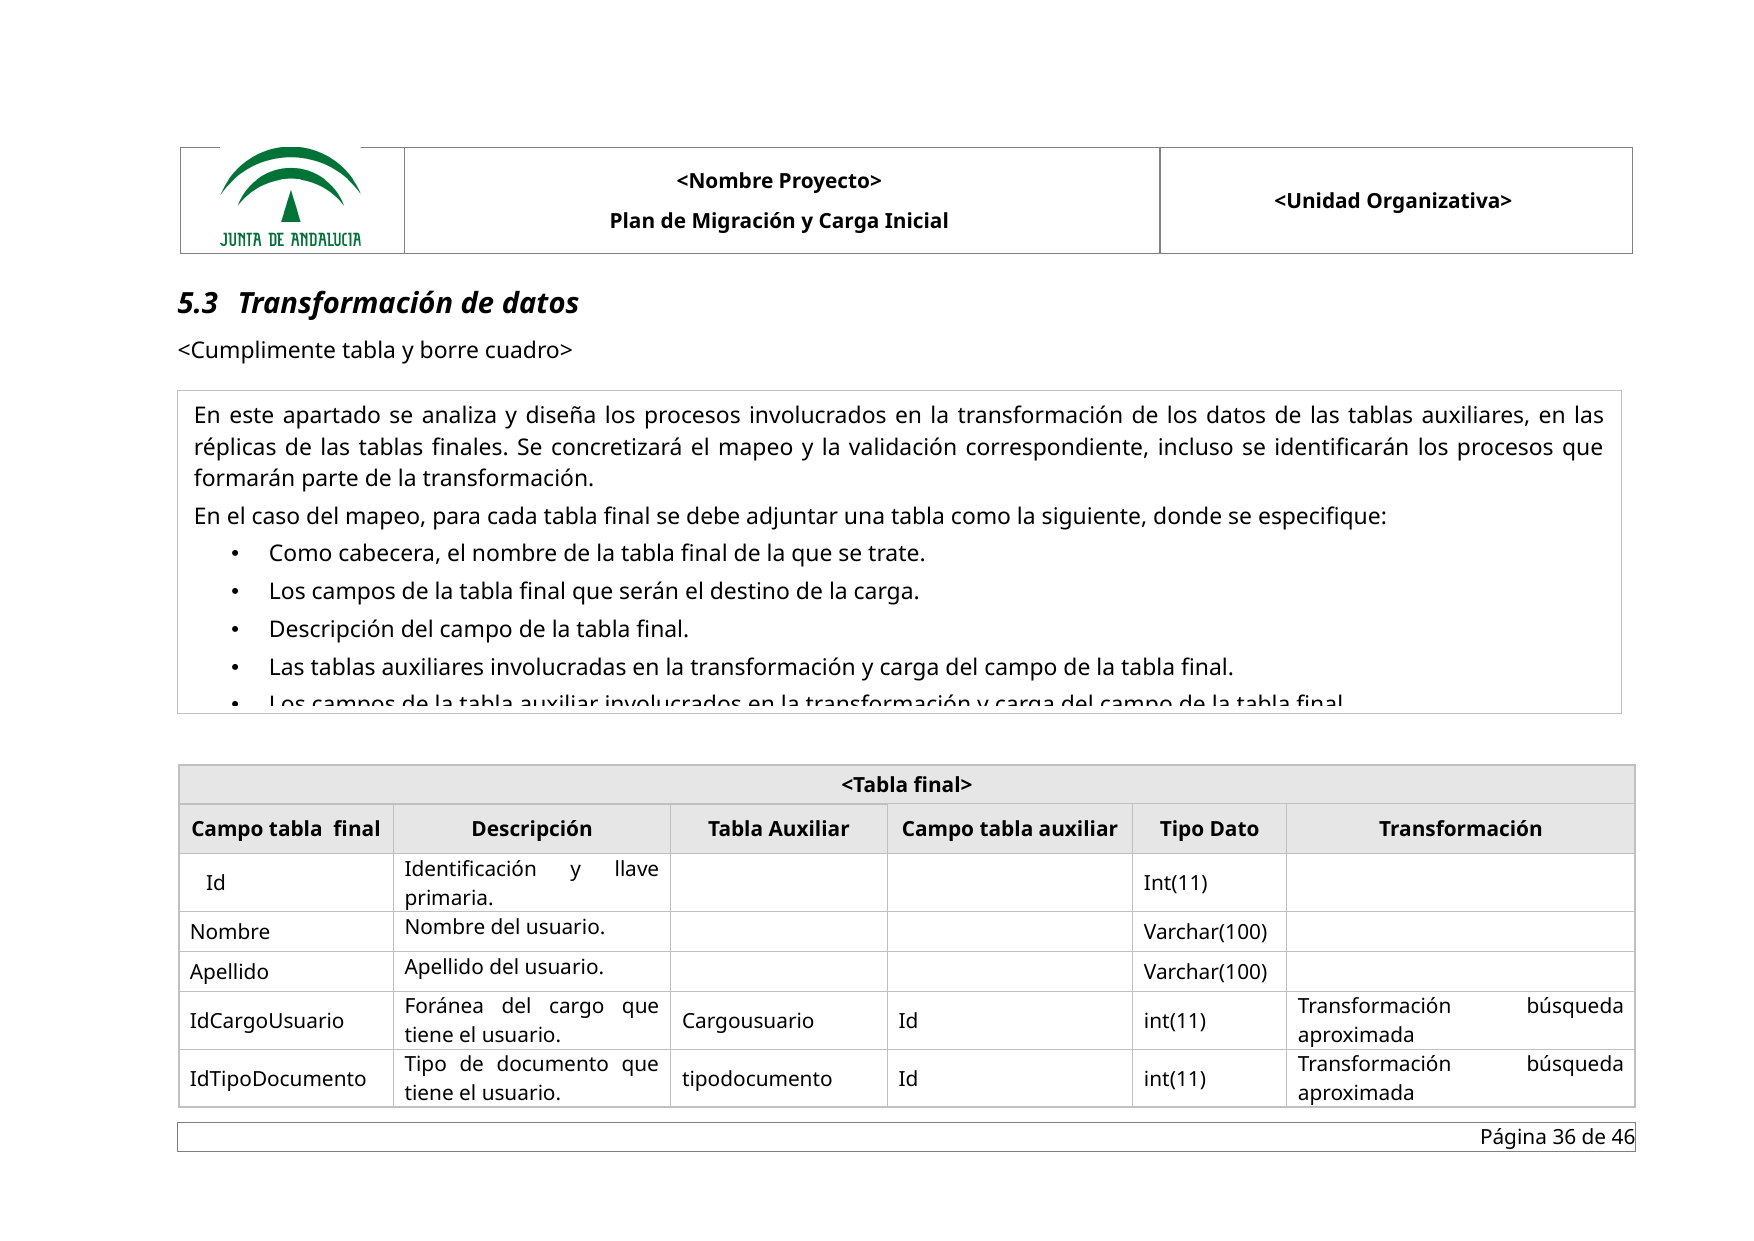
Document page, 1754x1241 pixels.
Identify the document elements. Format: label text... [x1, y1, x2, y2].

table_cell Tipo Dato [1133, 804, 1286, 853]
table_cell Nombre del usuario. [394, 912, 670, 951]
table_cell [671, 912, 887, 951]
table_cell Identificación y llave primaria. [394, 854, 670, 911]
text En el caso del mapeo, para cada tabla final se debe adjuntar una tabla como la siguiente, donde se especifique: [194, 500, 1606, 531]
text <Cumplimente tabla y borre cuadro> [177, 334, 1636, 365]
table_cell Transformación [1287, 804, 1634, 853]
table_cell Transformación búsqueda aproximada [1287, 992, 1634, 1048]
table_cell int(11) [1133, 1050, 1286, 1106]
table_cell Apellido [180, 952, 393, 991]
table_cell Descripción [394, 805, 670, 853]
subtitle Transformación de datos [177, 282, 1636, 322]
text En este apartado se analiza y diseña los procesos involucrados en la transformación de los datos de las tablas auxiliares, en las réplicas de las tablas finales. Se concretizará el mapeo y la validación correspondiente, incluso se identificarán los procesos que formarán parte de la transformación. [194, 399, 1606, 493]
table_cell Id [888, 992, 1132, 1048]
table_header <Tabla final> [180, 766, 1634, 803]
table_cell [1287, 912, 1634, 951]
table_cell tipodocumento [671, 1050, 887, 1106]
table_cell [888, 912, 1132, 951]
table_cell Tipo de documento que tiene el usuario. [394, 1050, 670, 1106]
table_cell Tabla Auxiliar [671, 805, 887, 853]
table_cell Id [888, 1050, 1132, 1106]
table_cell Nombre [180, 912, 393, 951]
table_cell [888, 952, 1132, 991]
table_cell Apellido del usuario. [394, 952, 670, 991]
table_cell IdCargoUsuario [180, 992, 393, 1048]
list Como cabecera, el nombre de la tabla final de la que se trate. [231, 537, 1606, 569]
table_cell [671, 952, 887, 991]
table_cell int(11) [1133, 992, 1286, 1048]
list Los campos de la tabla final que serán el destino de la carga. [231, 575, 1606, 606]
list Las tablas auxiliares involucradas en la transformación y carga del campo de la tabla final. [231, 651, 1606, 682]
table_cell Foránea del cargo que tiene el usuario. [394, 992, 670, 1048]
table_cell [888, 854, 1132, 911]
list Los campos de la tabla auxiliar involucrados en la transformación y carga del campo de la tabla final. [231, 688, 1606, 705]
table_cell Id [180, 854, 393, 911]
table_cell Int(11) [1133, 854, 1286, 911]
table_cell [671, 854, 887, 911]
list Descripción del campo de la tabla final. [231, 613, 1606, 644]
table_cell Varchar(100) [1133, 912, 1286, 951]
table_cell Cargousuario [671, 992, 887, 1048]
table_cell Transformación búsqueda aproximada [1287, 1050, 1634, 1106]
table_cell IdTipoDocumento [180, 1050, 393, 1106]
table_cell [1287, 854, 1634, 911]
table_cell Campo tabla final [180, 805, 393, 853]
table_cell Campo tabla auxiliar [888, 804, 1132, 853]
table_cell Varchar(100) [1133, 952, 1286, 991]
table_cell [1287, 952, 1634, 991]
